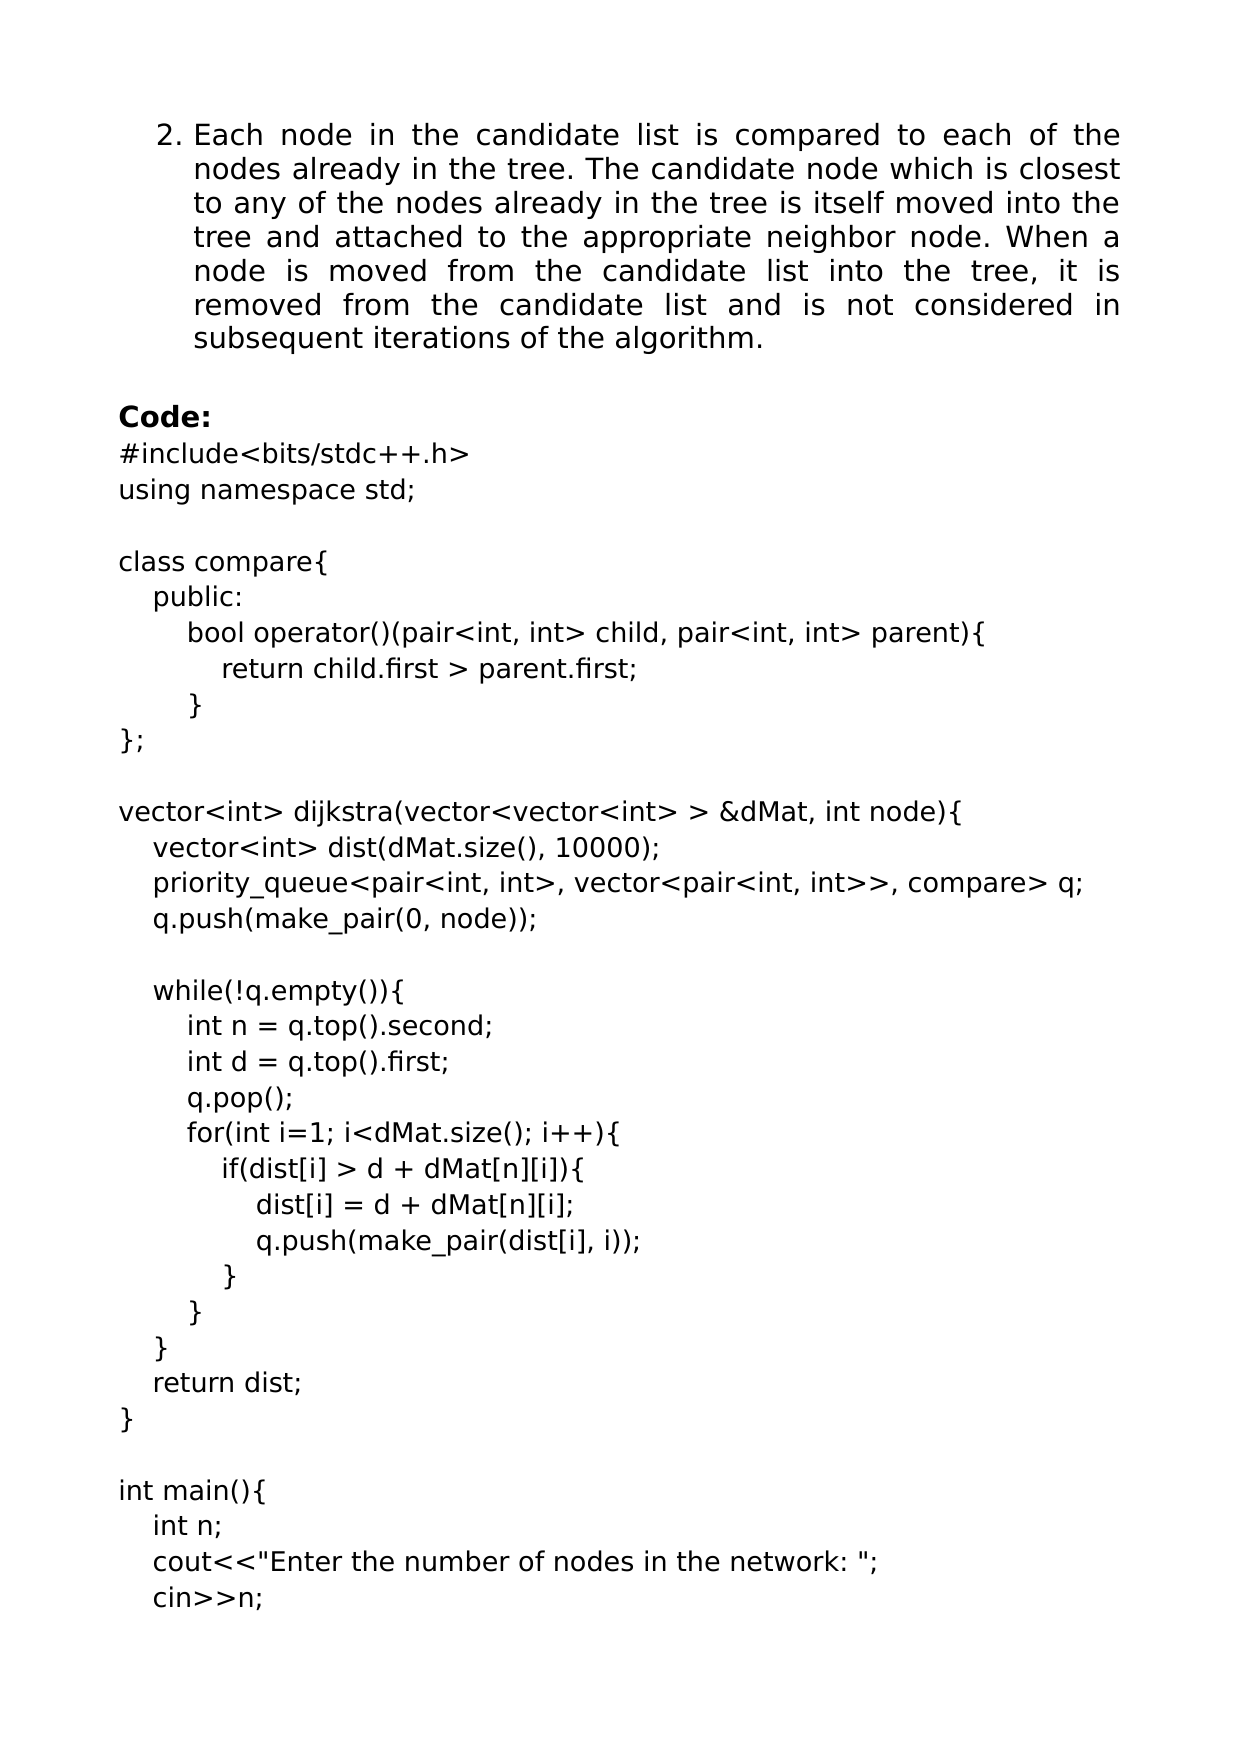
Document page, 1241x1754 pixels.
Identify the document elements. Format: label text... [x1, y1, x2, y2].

text cin>>n; [118, 1582, 1122, 1614]
text bool operator()(pair<int, int> child, pair<int, int> parent){ [118, 617, 1122, 649]
text #include<bits/stdc++.h> [118, 439, 1122, 470]
text return dist; [118, 1368, 1122, 1399]
text return child.first > parent.first; [118, 653, 1122, 685]
text } [118, 1332, 1122, 1364]
text while(!q.empty()){ [118, 975, 1122, 1006]
text q.push(make_pair(0, node)); [118, 903, 1122, 935]
text } [118, 1261, 1122, 1292]
text int d = q.top().first; [118, 1046, 1122, 1078]
text public: [118, 582, 1122, 613]
text using namespace std; [118, 474, 1122, 506]
text } [118, 1403, 1122, 1435]
text vector<int> dist(dMat.size(), 10000); [118, 832, 1122, 863]
text priority_queue<pair<int, int>, vector<pair<int, int>>, compare> q; [118, 868, 1122, 899]
text for(int i=1; i<dMat.size(); i++){ [118, 1118, 1122, 1149]
text q.pop(); [118, 1082, 1122, 1113]
text int n; [118, 1511, 1122, 1542]
text class compare{ [118, 546, 1122, 578]
text int main(){ [118, 1475, 1122, 1507]
text cout<<"Enter the number of nodes in the network: "; [118, 1546, 1122, 1578]
text }; [118, 725, 1122, 756]
text dist[i] = d + dMat[n][i]; [118, 1189, 1122, 1221]
text } [118, 689, 1122, 721]
list Each node in the candidate list is compared to each of the nodes already in the tree. The candidate node which is closest to any of the nodes already in the tree is itself moved into the tree and attached to the appropriate neighbor node. When a node is moved from the candidate list into the tree, it is removed from the candidate list and is not considered in subsequent iterations of the algorithm. [156, 118, 1122, 356]
text vector<int> dijkstra(vector<vector<int> > &dMat, int node){ [118, 796, 1122, 828]
text int n = q.top().second; [118, 1011, 1122, 1042]
text q.push(make_pair(dist[i], i)); [118, 1225, 1122, 1256]
text if(dist[i] > d + dMat[n][i]){ [118, 1153, 1122, 1185]
text Code: [118, 401, 1122, 435]
text } [118, 1296, 1122, 1328]
